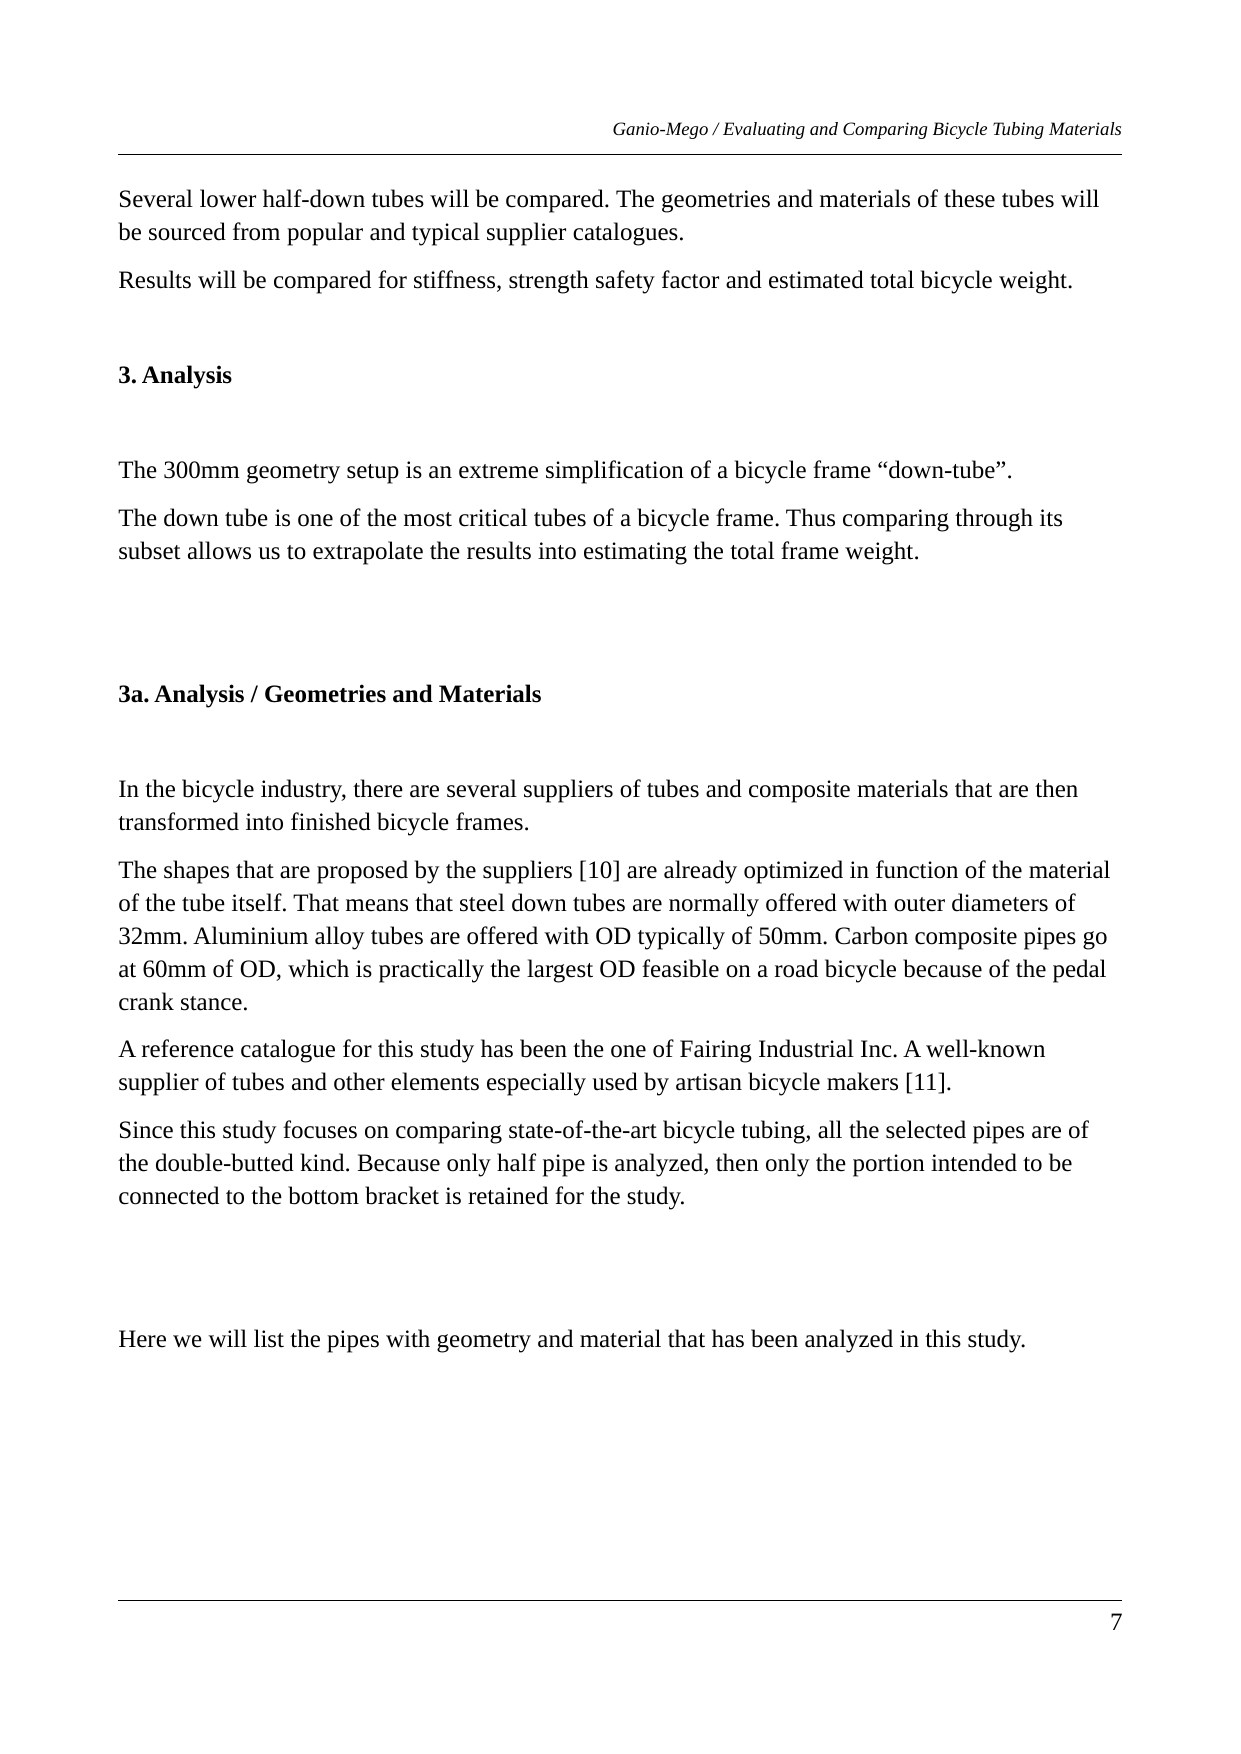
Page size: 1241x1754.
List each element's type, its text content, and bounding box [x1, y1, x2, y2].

text Here we will list the pipes with geometry and material that has been analyzed in this study. [118, 1324, 1122, 1353]
text The 300mm geometry setup is an extreme simplification of a bicycle frame “down-tube”. [118, 456, 1122, 484]
text 3a. Analysis / Geometries and Materials [118, 679, 1122, 708]
text The shapes that are proposed by the suppliers [10] are already optimized in function of the material of the tube itself. That means that steel down tubes are normally offered with outer diameters of 32mm. Aluminium alloy tubes are offered with OD typically of 50mm. Carbon composite pipes go at 60mm of OD, which is practically the largest OD feasible on a road bicycle because of the pedal crank stance. [118, 855, 1122, 1016]
text In the bicycle industry, there are several suppliers of tubes and composite materials that are then transformed into finished bicycle frames. [118, 774, 1122, 836]
text A reference catalogue for this study has been the one of Fairing Industrial Inc. A well-known supplier of tubes and other elements especially used by artisan bicycle makers [11]. [118, 1034, 1122, 1096]
text The down tube is one of the most critical tubes of a bicycle frame. Thus comparing through its subset allows us to extrapolate the results into estimating the total frame weight. [118, 503, 1122, 565]
text Results will be compared for stiffness, strength safety factor and estimated total bicycle weight. [118, 265, 1122, 294]
text Since this study focuses on comparing state-of-the-art bicycle tubing, all the selected pipes are of the double-butted kind. Because only half pipe is analyzed, then only the portion intended to be connected to the bottom bracket is retained for the study. [118, 1115, 1122, 1210]
text Several lower half-down tubes will be compared. The geometries and materials of these tubes will be sourced from popular and typical supplier catalogues. [118, 184, 1122, 246]
text 3. Analysis [118, 360, 1122, 389]
